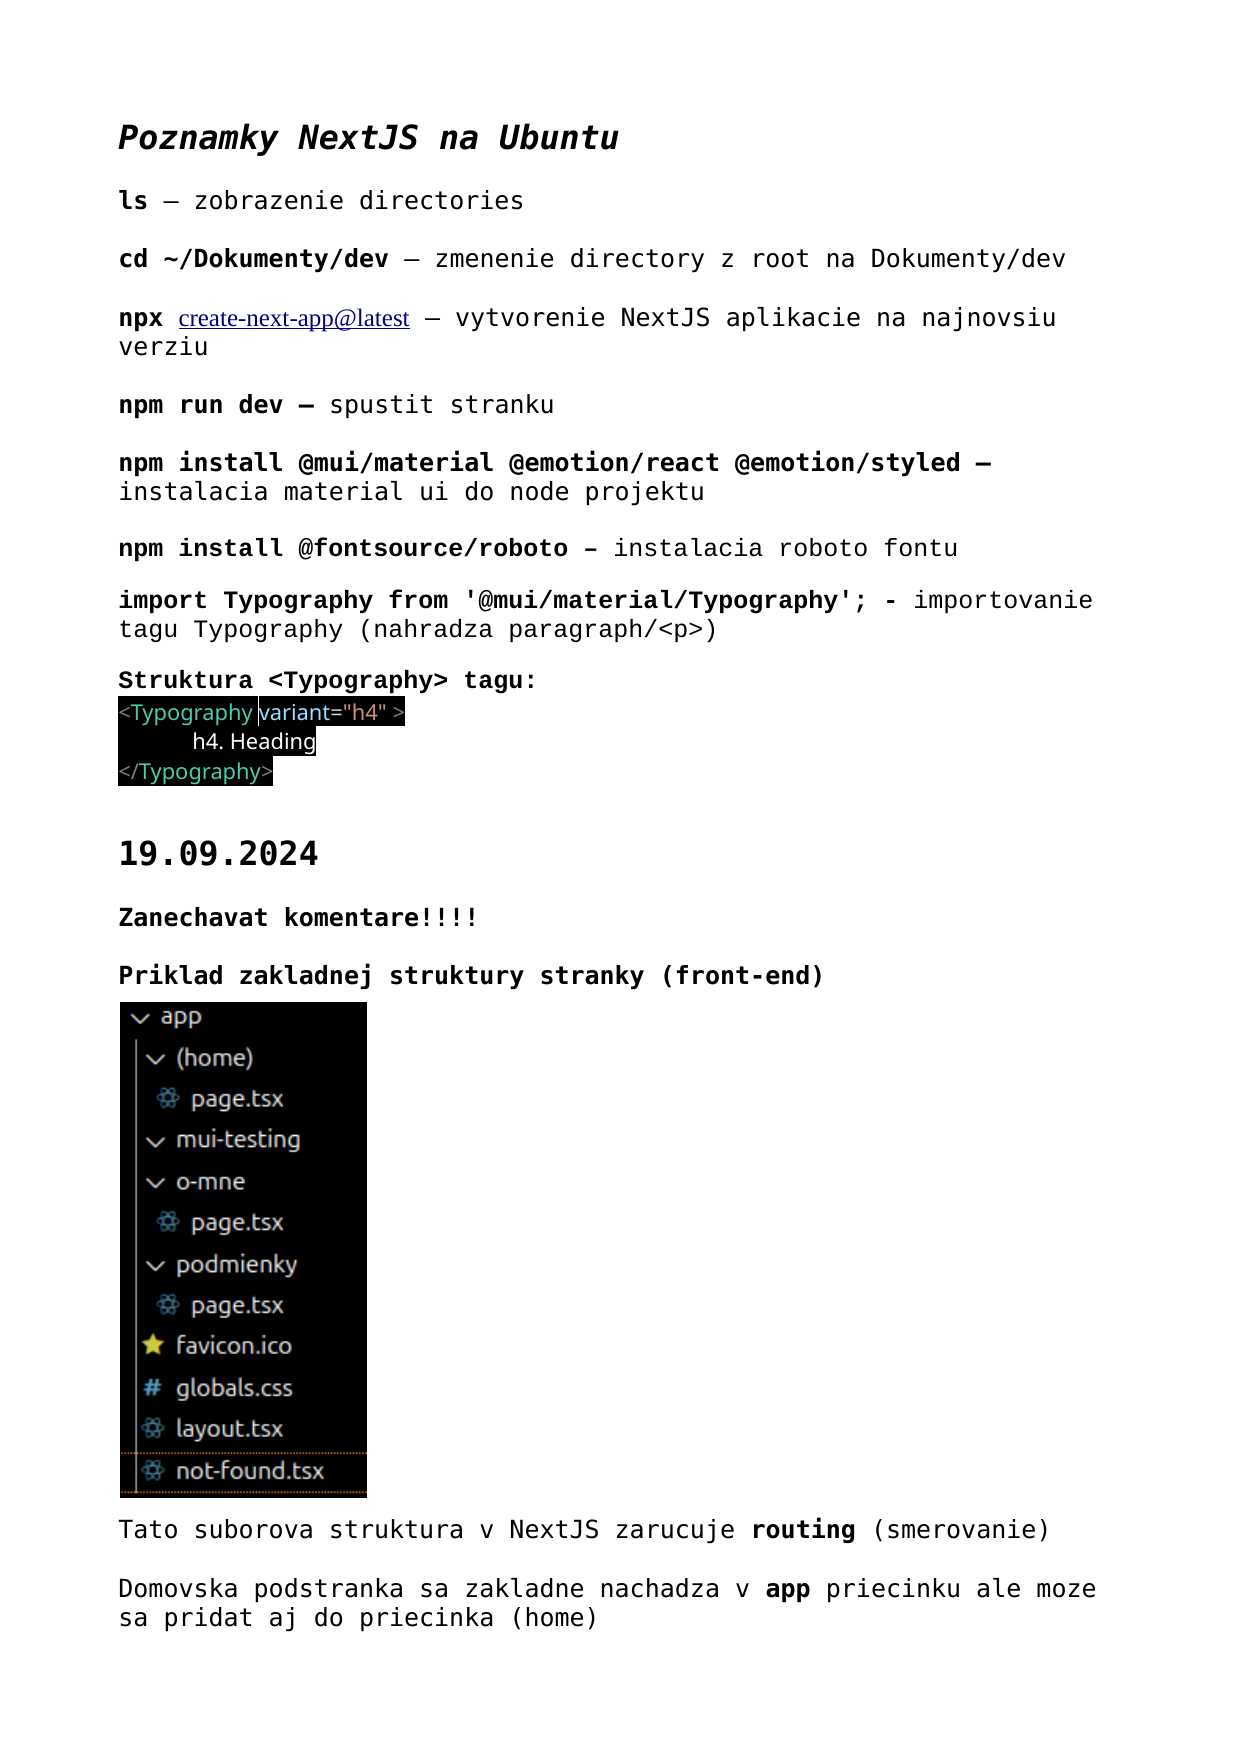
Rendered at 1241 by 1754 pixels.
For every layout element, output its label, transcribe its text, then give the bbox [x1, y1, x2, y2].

text npm install @mui/material @emotion/react @emotion/styled – instalacia material ui do node projektu [118, 448, 1122, 507]
text cd ~/Dokumenty/dev – zmenenie directory z root na Dokumenty/dev [118, 244, 1122, 274]
text Poznamky NextJS na Ubuntu [118, 118, 1122, 157]
text Tato suborova struktura v NextJS zarucuje routing (smerovanie) [118, 1516, 1122, 1545]
text Domovska podstranka sa zakladne nachadza v app priecinku ale moze sa pridat aj do priecinka (home) [118, 1574, 1122, 1632]
text import Typography from '@mui/material/Typography'; - importovanie tagu Typography (nahradza paragraph/<p>) [118, 588, 1122, 644]
text Priklad zakladnej struktury stranky (front-end) [118, 961, 1122, 991]
text 19.09.2024 [118, 834, 1122, 873]
text npm install @fontsource/roboto – instalacia roboto fontu [118, 536, 1122, 564]
text npm run dev – spustit stranku [118, 390, 1122, 419]
text ls – zobrazenie directories [118, 186, 1122, 215]
text Zanechavat komentare!!!! [118, 903, 1122, 932]
text h4. Heading [118, 726, 1122, 756]
text </Typography> [118, 756, 1122, 786]
text <Typography variant="h4" > [118, 696, 1122, 726]
picture [120, 1002, 367, 1498]
text Struktura <Typography> tagu: [118, 668, 1122, 696]
text npx create-next-app@latest – vytvorenie NextJS aplikacie na najnovsiu verziu [118, 303, 1122, 361]
